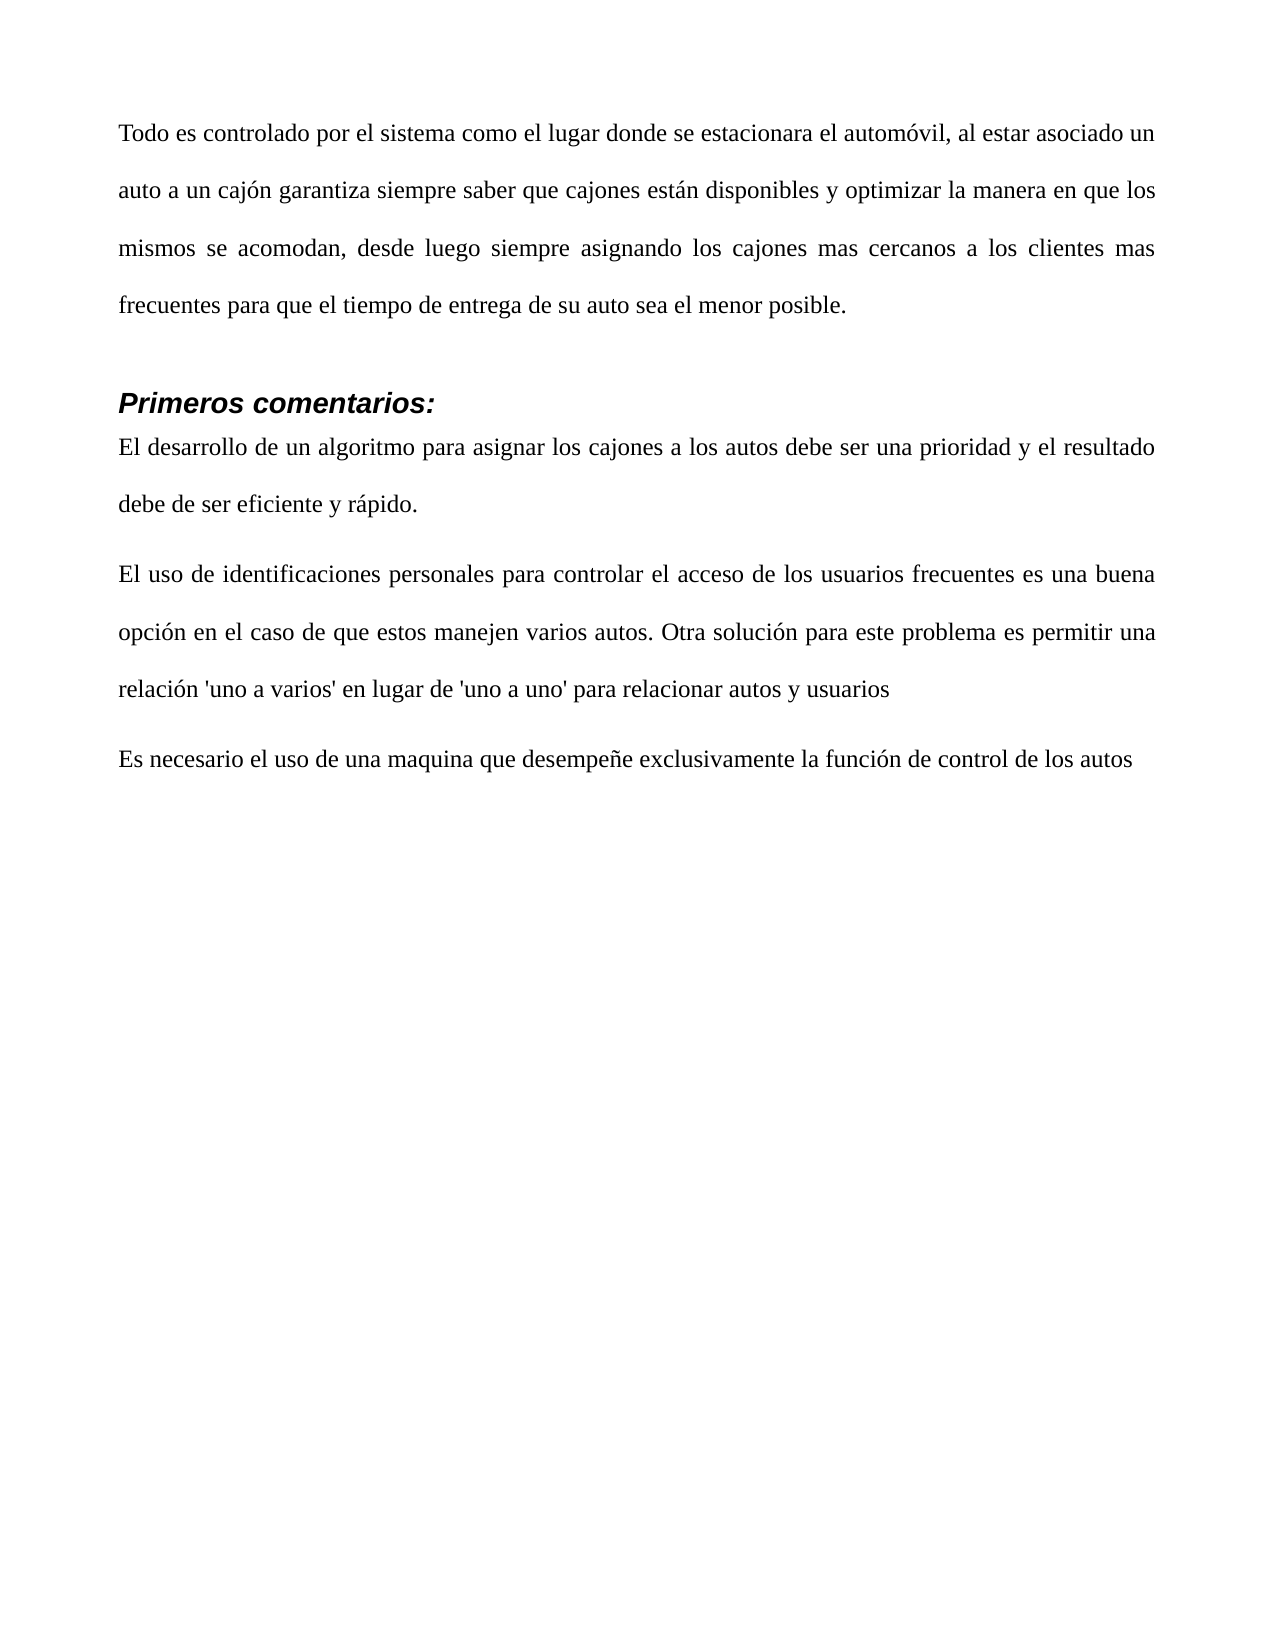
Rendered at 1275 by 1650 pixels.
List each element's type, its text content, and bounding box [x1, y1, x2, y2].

text El uso de identificaciones personales para controlar el acceso de los usuarios frecuentes es una buena opción en el caso de que estos manejen varios autos. Otra solución para este problema es permitir una relación 'uno a varios' en lugar de 'uno a uno' para relacionar autos y usuarios [118, 559, 1157, 703]
subtitle Primeros comentarios: [118, 386, 1157, 419]
text Es necesario el uso de una maquina que desempeñe exclusivamente la función de control de los autos [118, 744, 1157, 773]
text El desarrollo de un algoritmo para asignar los cajones a los autos debe ser una prioridad y el resultado debe de ser eficiente y rápido. [118, 432, 1157, 518]
text Todo es controlado por el sistema como el lugar donde se estacionara el automóvil, al estar asociado un auto a un cajón garantiza siempre saber que cajones están disponibles y optimizar la manera en que los mismos se acomodan, desde luego siempre asignando los cajones mas cercanos a los clientes mas frecuentes para que el tiempo de entrega de su auto sea el menor posible. [118, 118, 1157, 319]
